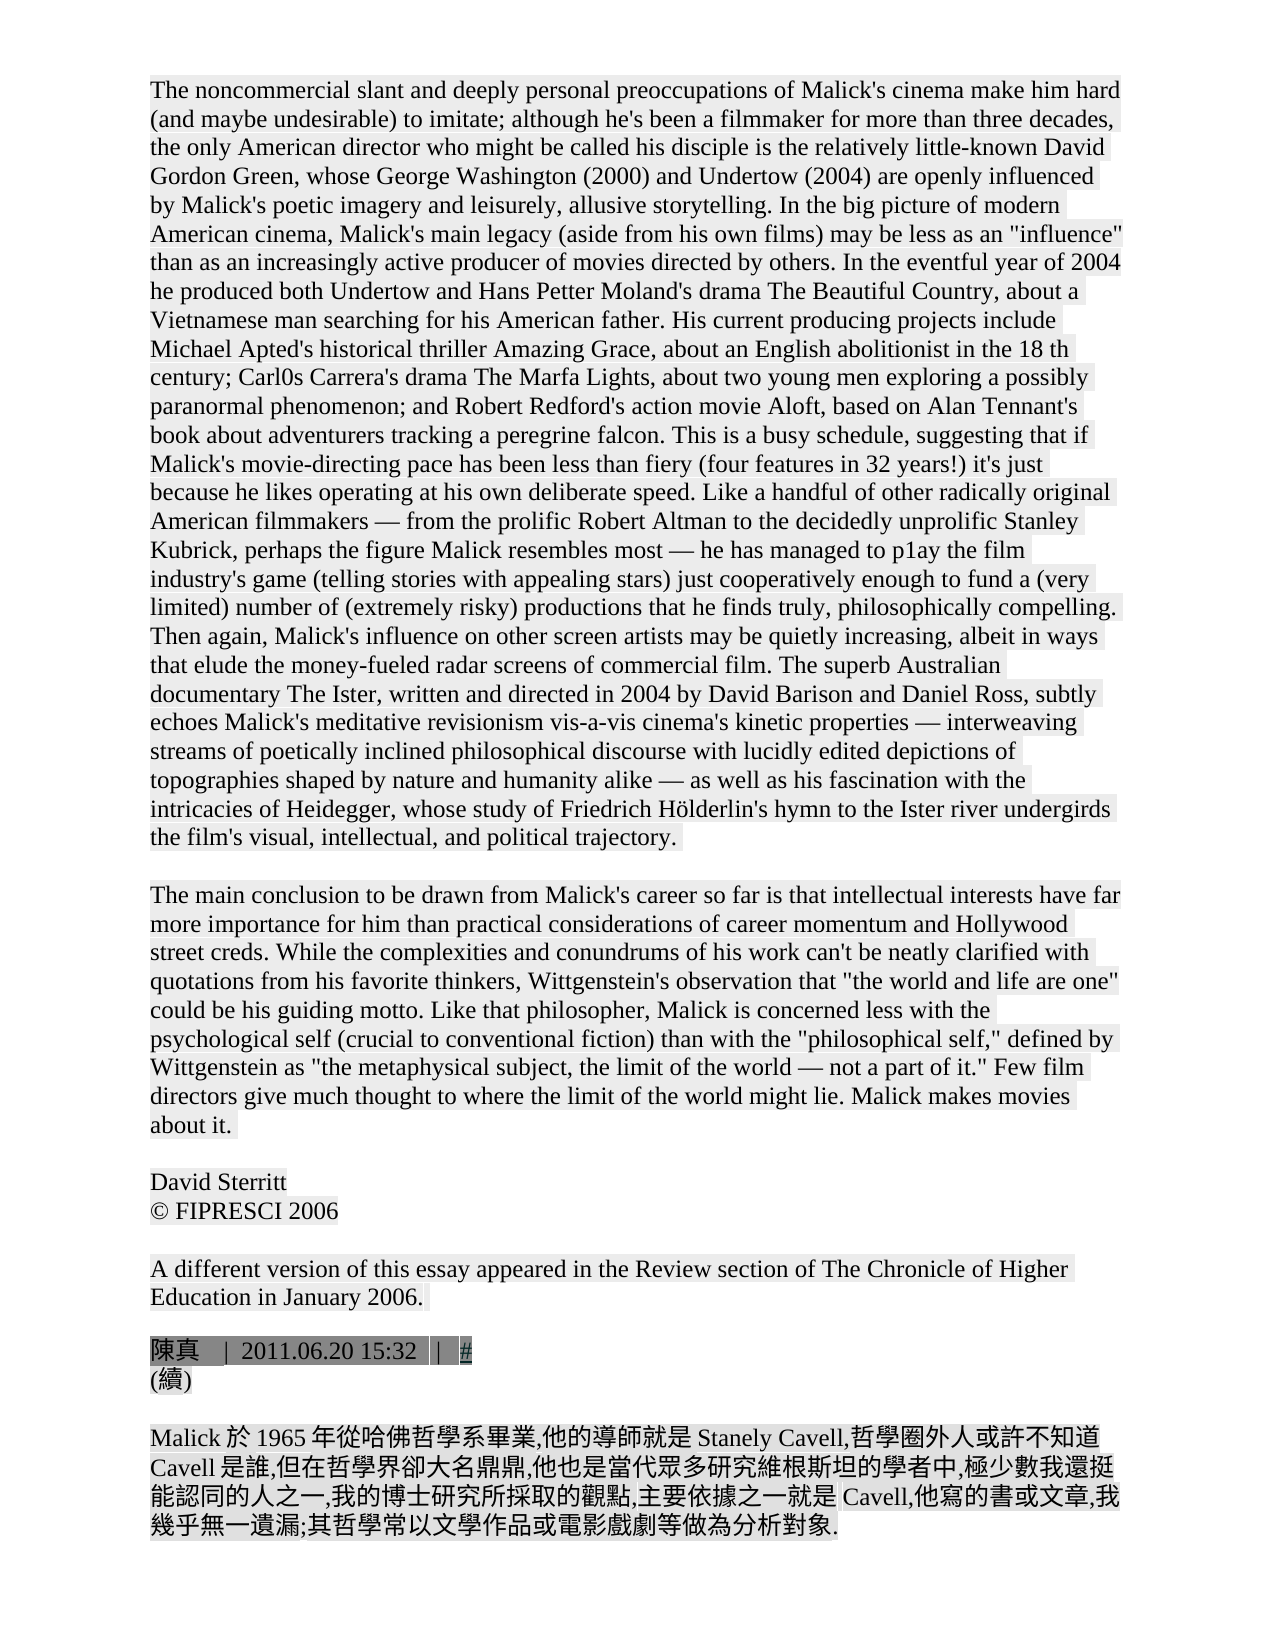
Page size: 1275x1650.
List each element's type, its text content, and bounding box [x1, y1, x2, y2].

text The noncommercial slant and deeply personal preoccupations of Malick's cinema make him hard (and maybe undesirable) to imitate; although he's been a filmmaker for more than three decades, the only American director who might be called his disciple is the relatively little-known David Gordon Green, whose George Washington (2000) and Undertow (2004) are openly influenced by Malick's poetic imagery and leisurely, allusive storytelling. In the big picture of modern American cinema, Malick's main legacy (aside from his own films) may be less as an "influence" than as an increasingly active producer of movies directed by others. In the eventful year of 2004 he produced both Undertow and Hans Petter Moland's drama The Beautiful Country, about a Vietnamese man searching for his American father. His current producing projects include Michael Apted's historical thriller Amazing Grace, about an English abolitionist in the 18 th century; Carl0s Carrera's drama The Marfa Lights, about two young men exploring a possibly paranormal phenomenon; and Robert Redford's action movie Aloft, based on Alan Tennant's book about adventurers tracking a peregrine falcon. This is a busy schedule, suggesting that if Malick's movie-directing pace has been less than fiery (four features in 32 years!) it's just because he likes operating at his own deliberate speed. Like a handful of other radically original American filmmakers — from the prolific Robert Altman to the decidedly unprolific Stanley Kubrick, perhaps the figure Malick resembles most — he has managed to p1ay the film industry's game (telling stories with appealing stars) just cooperatively enough to fund a (very limited) number of (extremely risky) productions that he finds truly, philosophically compelling. Then again, Malick's influence on other screen artists may be quietly increasing, albeit in ways that elude the money-fueled radar screens of commercial film. The superb Australian documentary The Ister, written and directed in 2004 by David Barison and Daniel Ross, subtly echoes Malick's meditative revisionism vis-a-vis cinema's kinetic properties — interweaving streams of poetically inclined philosophical discourse with lucidly edited depictions of topographies shaped by nature and humanity alike — as well as his fascination with the intricacies of Heidegger, whose study of Friedrich Hölderlin's hymn to the Ister river undergirds the film's visual, intellectual, and political trajectory. The main conclusion to be drawn from Malick's career so far is that intellectual interests have far more importance for him than practical considerations of career momentum and Hollywood street creds. While the complexities and conundrums of his work can't be neatly clarified with quotations from his favorite thinkers, Wittgenstein's observation that "the world and life are one" could be his guiding motto. Like that philosopher, Malick is concerned less with the psychological self (crucial to conventional fiction) than with the "philosophical self," defined by Wittgenstein as "the metaphysical subject, the limit of the world — not a part of it." Few film directors give much thought to where the limit of the world might lie. Malick makes movies about it. David Sterritt © FIPRESCI 2006 A different version of this essay appeared in the Review section of The Chronicle of Higher Education in January 2006. [150, 75, 1125, 1311]
text 陳真 | 2011.06.20 15:32 | # [150, 1336, 1125, 1366]
text (續) Malick於1965年從哈佛哲學系畢業,他的導師就是Stanely Cavell,哲學圈外人或許不知道Cavell是誰,但在哲學界卻大名鼎鼎,他也是當代眾多研究維根斯坦的學者中,極少數我還挺能認同的人之一,我的博士研究所採取的觀點,主要依據之一就是Cavell,他寫的書或文章,我幾乎無一遺漏;其哲學常以文學作品或電影戲劇等做為分析對象. [150, 1366, 1125, 1569]
